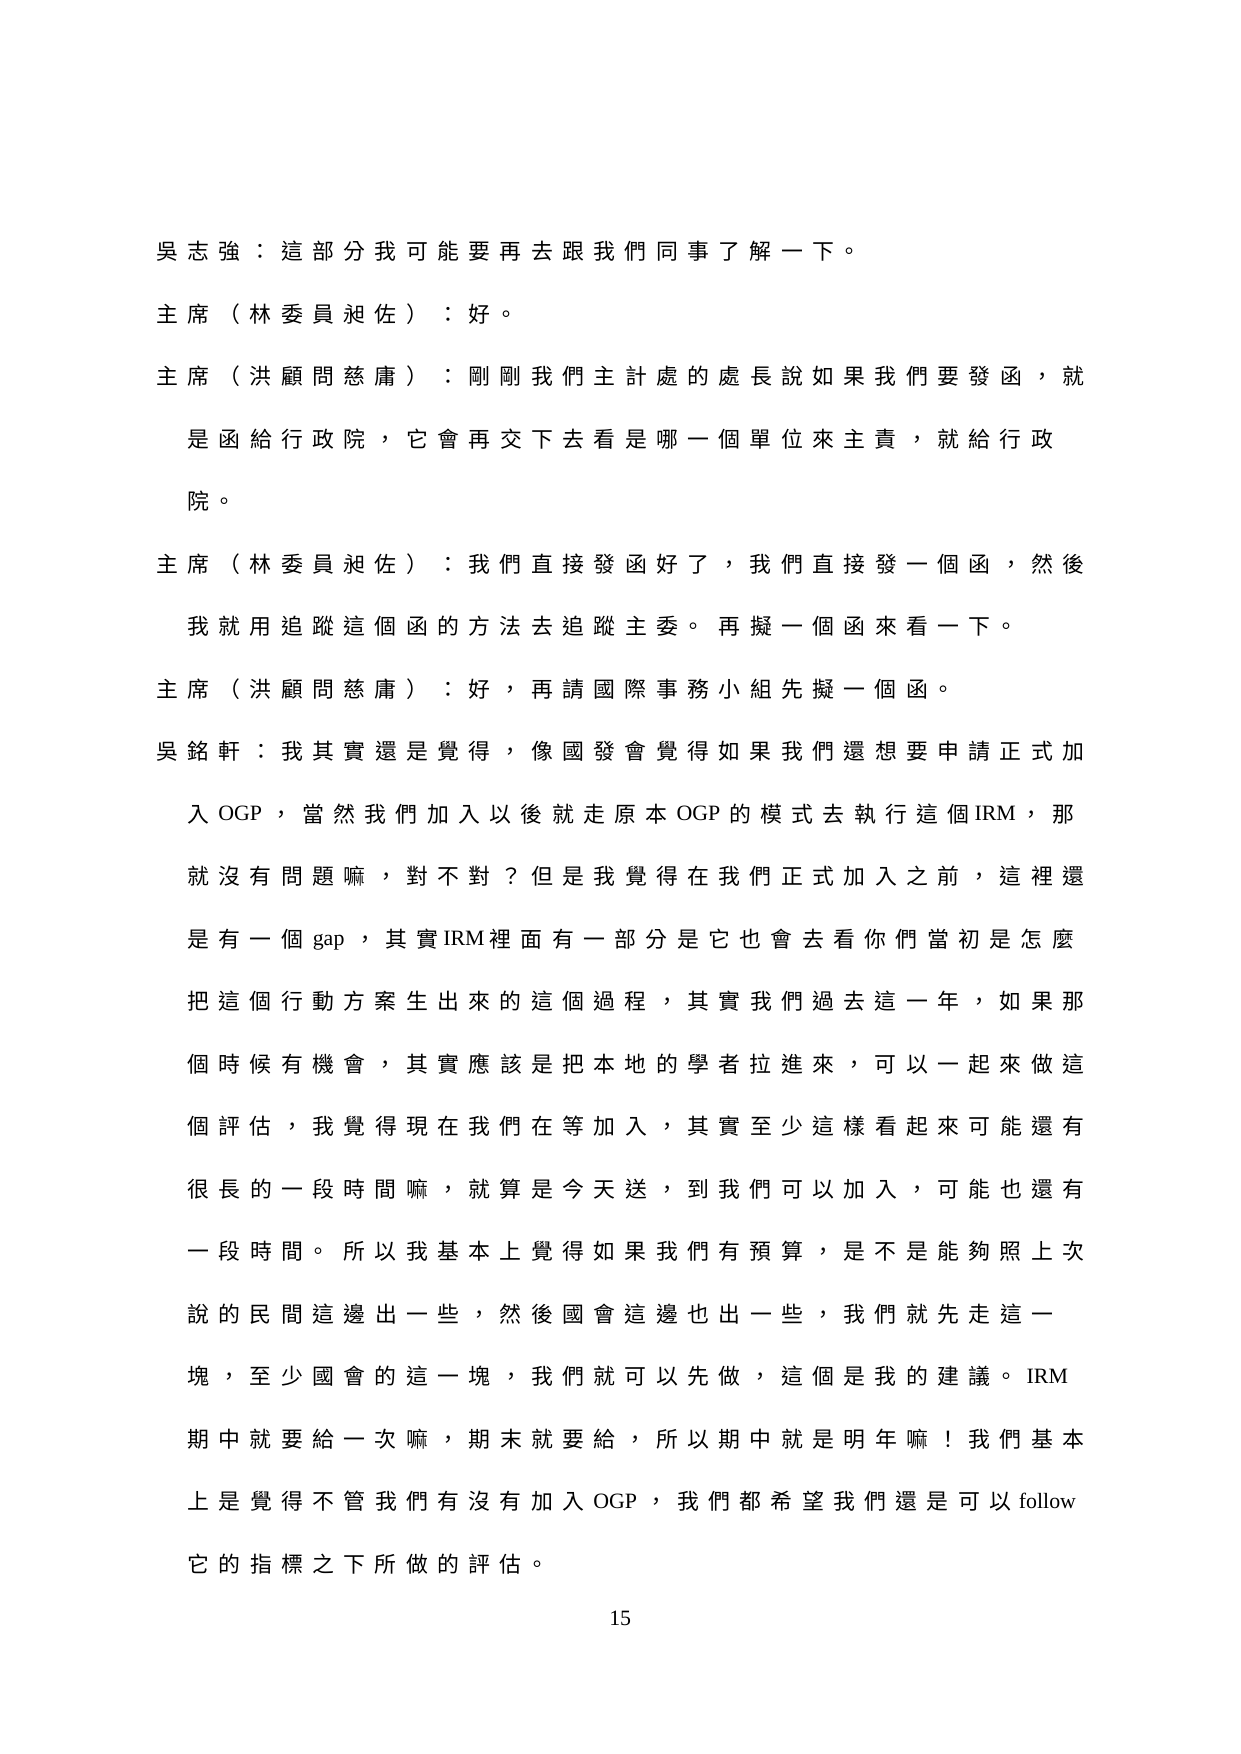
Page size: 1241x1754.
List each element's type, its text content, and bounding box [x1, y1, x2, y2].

text 吳銘軒：我其實還是覺得，像國發會覺得如果我們還想要申請正式加入OGP，當然我們加入以後就走原本OGP的模式去執行這個IRM，那就沒有問題嘛，對不對？但是我覺得在我們正式加入之前，這裡還是有一個gap，其實IRM裡面有一部分是它也會去看你們當初是怎麼把這個行動方案生出來的這個過程，其實我們過去這一年，如果那個時候有機會，其實應該是把本地的學者拉進來，可以一起來做這個評估，我覺得現在我們在等加入，其實至少這樣看起來可能還有很長的一段時間嘛，就算是今天送，到我們可以加入，可能也還有一段時間。所以我基本上覺得如果我們有預算，是不是能夠照上次說的民間這邊出一些，然後國會這邊也出一些，我們就先走這一塊，至少國會的這一塊，我們就可以先做，這個是我的建議。IRM期中就要給一次嘛，期末就要給，所以期中就是明年嘛！我們基本上是覺得不管我們有沒有加入OGP，我們都希望我們還是可以follow它的指標之下所做的評估。 [151, 719, 1089, 1594]
text 主席（洪顧問慈庸）：好，再請國際事務小組先擬一個函。 [151, 656, 1089, 719]
text 吳志強：這部分我可能要再去跟我們同事了解一下。 [151, 219, 1089, 281]
text 主席（林委員昶佐）：好。 [151, 281, 1089, 344]
text 主席（洪顧問慈庸）：剛剛我們主計處的處長說如果我們要發函，就是函給行政院，它會再交下去看是哪一個單位來主責，就給行政院。 [151, 344, 1089, 531]
text 主席（林委員昶佐）：我們直接發函好了，我們直接發一個函，然後我就用追蹤這個函的方法去追蹤主委。再擬一個函來看一下。 [151, 531, 1089, 656]
